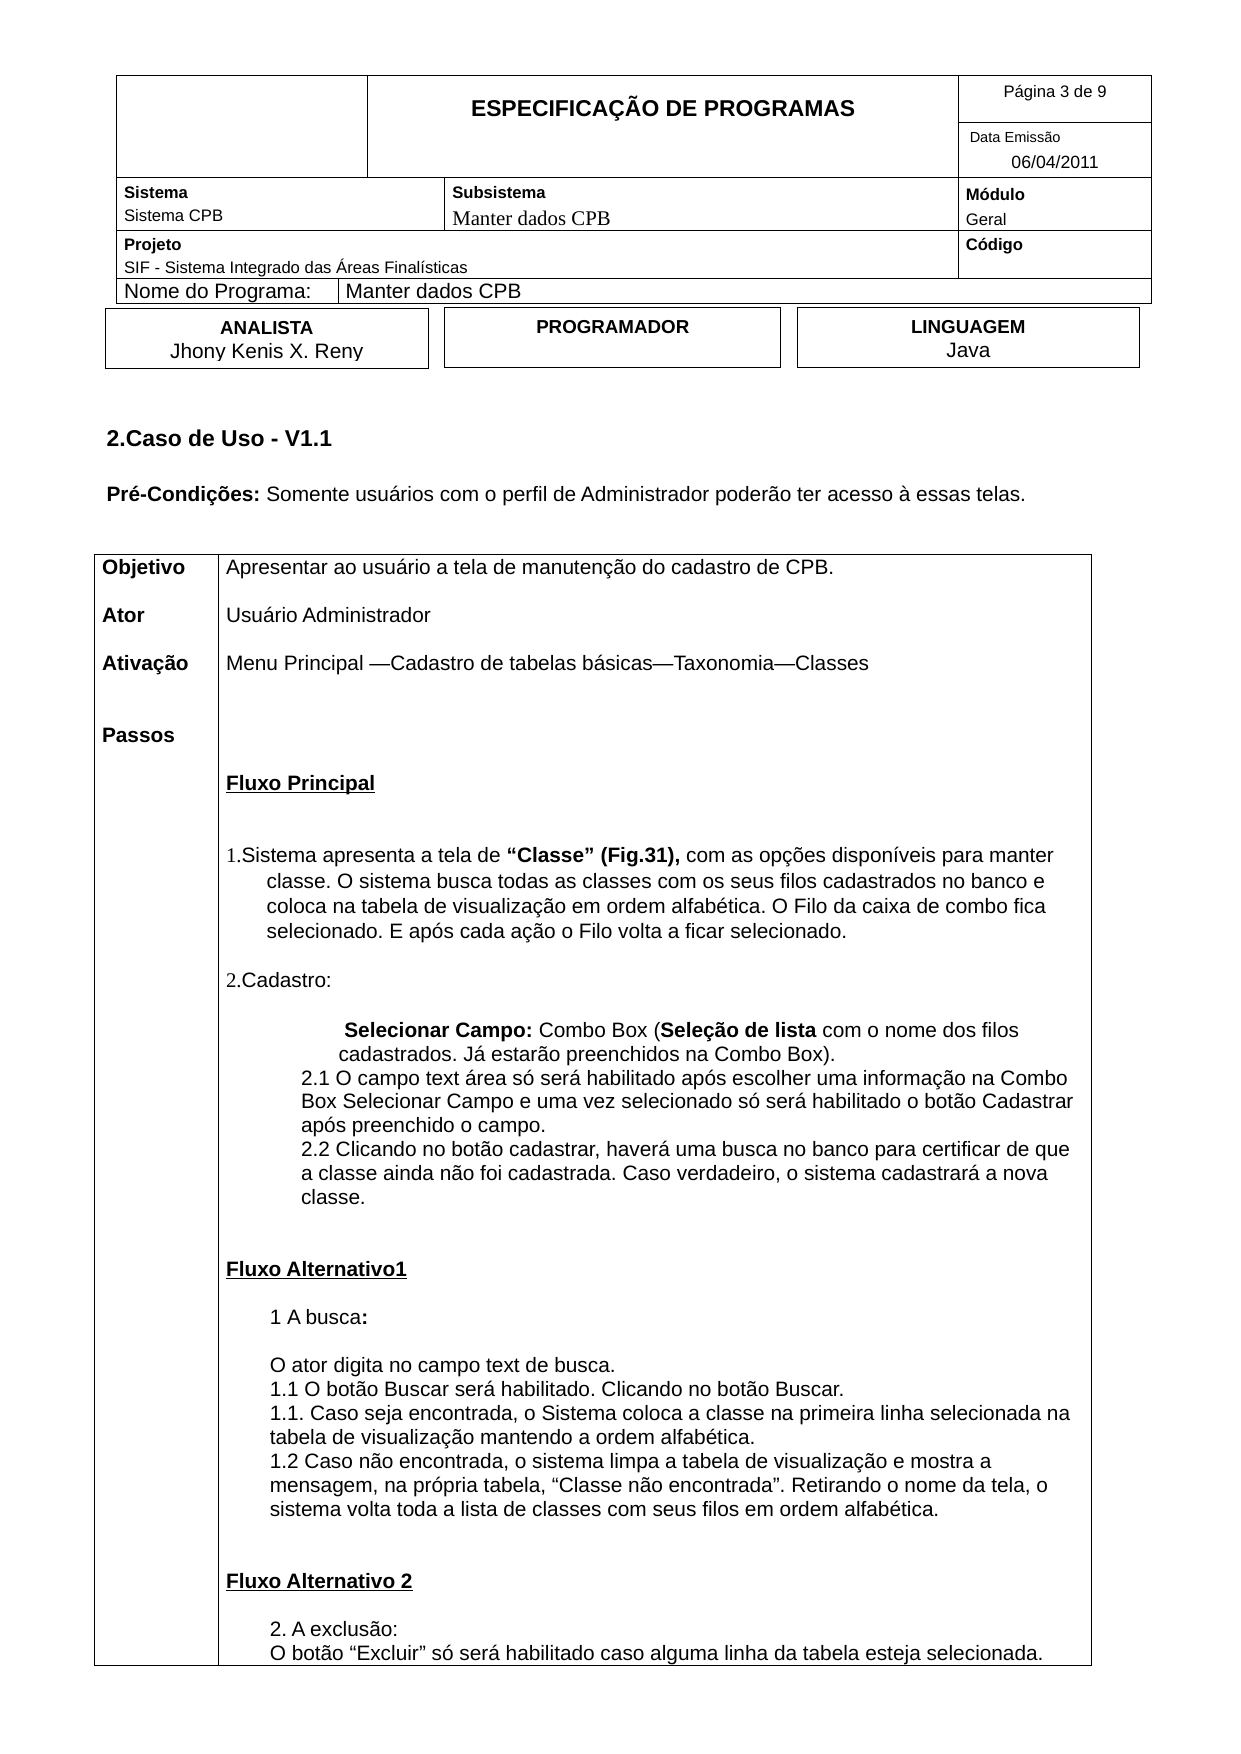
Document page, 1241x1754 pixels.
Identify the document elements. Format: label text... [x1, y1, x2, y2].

text Pré-Condições: Somente usuários com o perfil de Administrador poderão ter acesso à essas telas. [106, 482, 1151, 506]
table_header Apresentar ao usuário a tela de manutenção do cadastro de CPB. Usuário Administrador Menu Principal —Cadastro de tabelas básicas—Taxonomia—Classes Fluxo Principal Sistema apresenta a tela de “Classe” (Fig.31), com as opções disponíveis para manter classe. O sistema busca todas as classes com os seus filos cadastrados no banco e coloca na tabela de visualização em ordem alfabética. O Filo da caixa de combo fica selecionado. E após cada ação o Filo volta a ficar selecionado. Cadastro: Selecionar Campo: Combo Box (Seleção de lista com o nome dos filos cadastrados. Já estarão preenchidos na Combo Box). 2.1 O campo text área só será habilitado após escolher uma informação na Combo Box Selecionar Campo e uma vez selecionado só será habilitado o botão Cadastrar após preenchido o campo. 2.2 Clicando no botão cadastrar, haverá uma busca no banco para certificar de que a classe ainda não foi cadastrada. Caso verdadeiro, o sistema cadastrará a nova classe. Fluxo Alternativo1 1 A busca: O ator digita no campo text de busca. 1.1 O botão Buscar será habilitado. Clicando no botão Buscar. 1.1. Caso seja encontrada, o Sistema coloca a classe na primeira linha selecionada na tabela de visualização mantendo a ordem alfabética. 1.2 Caso não encontrada, o sistema limpa a tabela de visualização e mostra a mensagem, na própria tabela, “Classe não encontrada”. Retirando o nome da tela, o sistema volta toda a lista de classes com seus filos em ordem alfabética. Fluxo Alternativo 2 2. A exclusão: O botão “Excluir” só será habilitado caso alguma linha da tabela esteja selecionada. [219, 555, 1091, 1664]
table_header Objetivo Ator Ativação Passos [95, 555, 218, 1664]
subtitle Caso de Uso - V1.1 [106, 425, 1151, 452]
